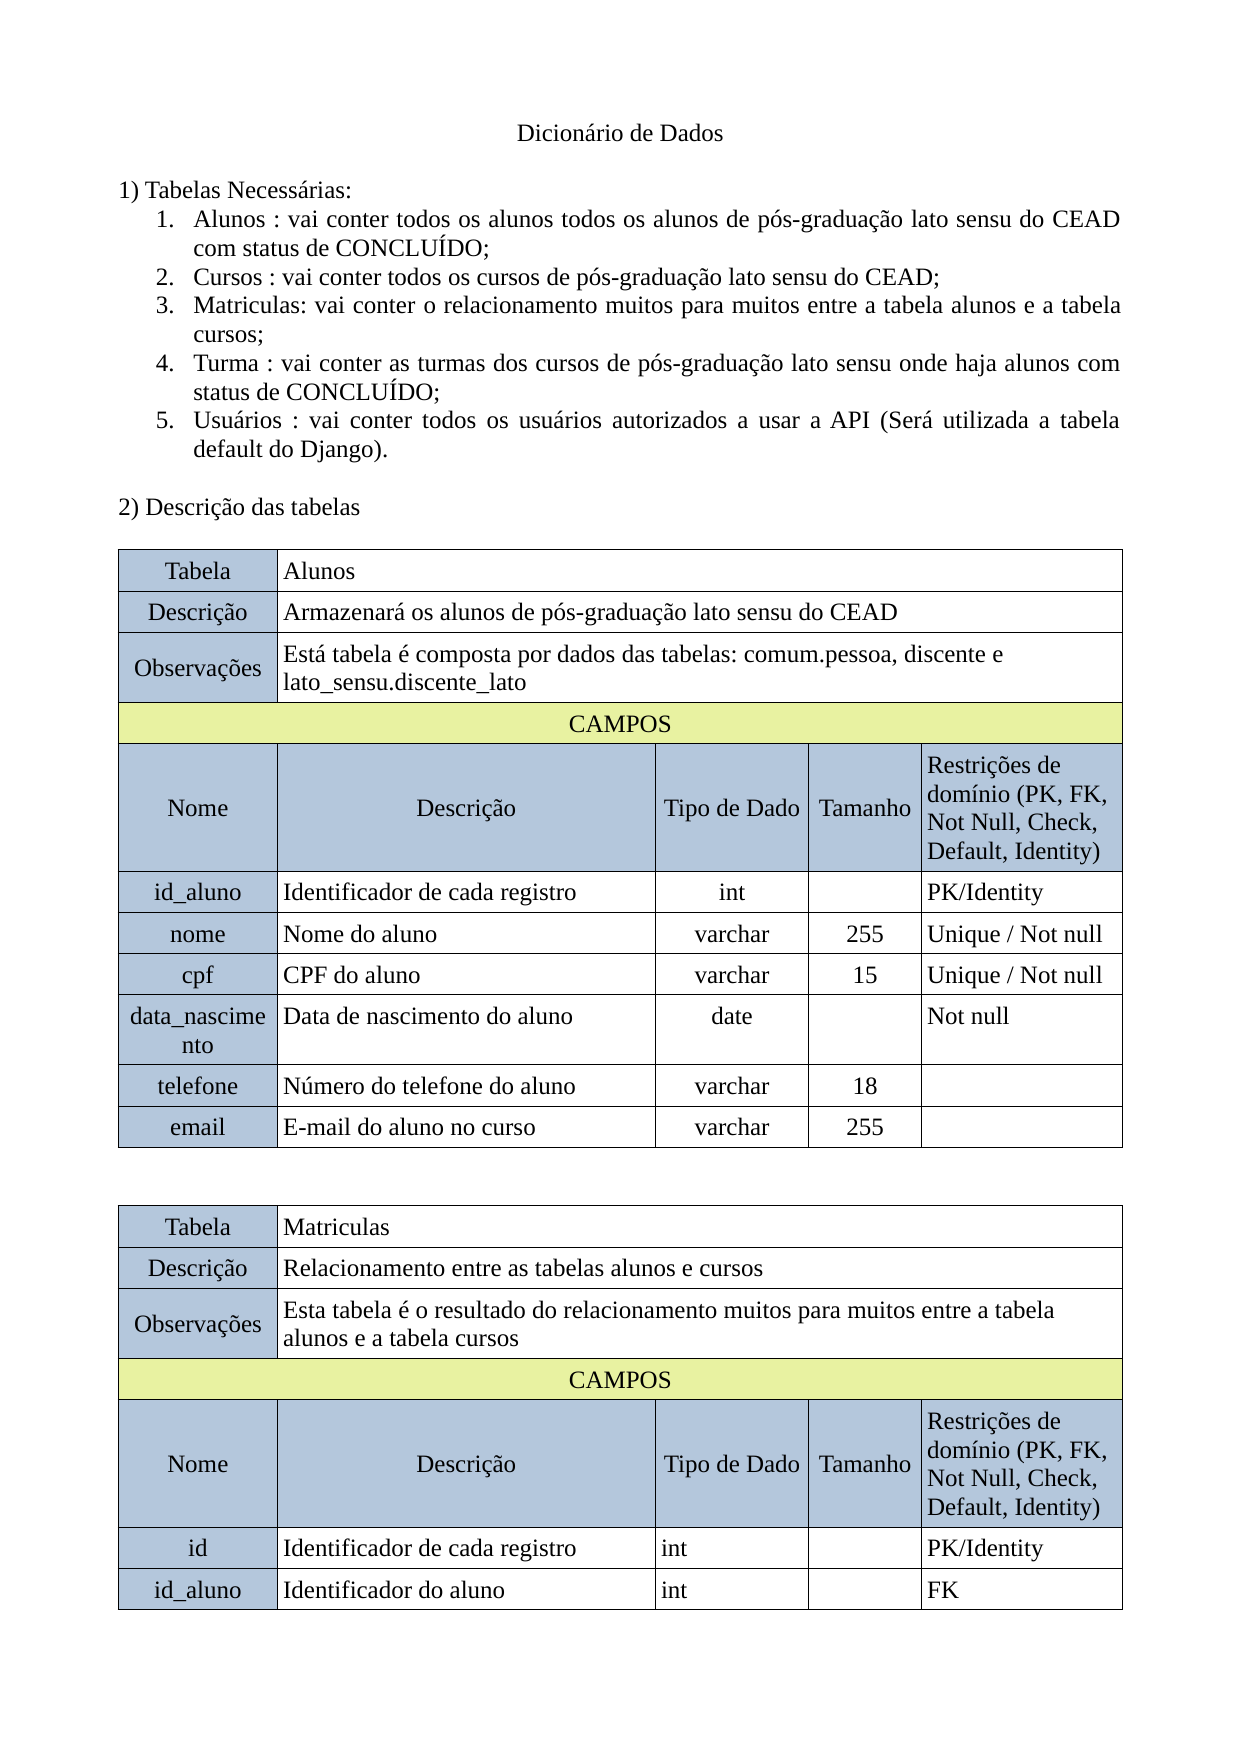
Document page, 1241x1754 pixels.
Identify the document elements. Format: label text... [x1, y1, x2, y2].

table_cell Tamanho [809, 1400, 921, 1527]
table_cell CAMPOS [119, 703, 1122, 743]
table_cell Esta tabela é o resultado do relacionamento muitos para muitos entre a tabela alunos e a tabela cursos [278, 1289, 1122, 1358]
table_header Tabela [119, 550, 277, 591]
table_cell Tipo de Dado [656, 744, 808, 871]
table_cell [922, 1065, 1122, 1106]
table_cell varchar [656, 1065, 808, 1106]
list Cursos : vai conter todos os cursos de pós-graduação lato sensu do CEAD; [156, 262, 1122, 291]
text 1) Tabelas Necessárias: [118, 176, 1122, 204]
list Usuários : vai conter todos os usuários autorizados a usar a API (Será utilizada a tabela default do Django). [156, 406, 1122, 463]
table_cell Identificador do aluno [278, 1569, 655, 1609]
table_header Alunos [278, 550, 1122, 591]
table_cell cpf [119, 954, 277, 994]
table_cell Descrição [119, 592, 277, 632]
table_cell [809, 1569, 921, 1609]
table_cell CPF do aluno [278, 954, 655, 994]
table_cell int [656, 872, 808, 912]
table_cell Está tabela é composta por dados das tabelas: comum.pessoa, discente e lato_sensu.discente_lato [278, 633, 1122, 702]
table_cell nome [119, 913, 277, 953]
table_cell email [119, 1107, 277, 1147]
table_cell Número do telefone do aluno [278, 1065, 655, 1106]
table_cell varchar [656, 954, 808, 994]
table_cell Not null [922, 995, 1122, 1064]
table_cell varchar [656, 913, 808, 953]
list Matriculas: vai conter o relacionamento muitos para muitos entre a tabela alunos e a tabela cursos; [156, 291, 1122, 348]
text 2) Descrição das tabelas [118, 492, 1122, 521]
table_cell FK [922, 1569, 1122, 1609]
table_cell 18 [809, 1065, 921, 1106]
table_cell CAMPOS [119, 1359, 1122, 1399]
table_cell Identificador de cada registro [278, 872, 655, 912]
table_header Tabela [119, 1206, 277, 1247]
table_cell [809, 995, 921, 1064]
table_cell Unique / Not null [922, 913, 1122, 953]
table_cell Nome [119, 1400, 277, 1527]
table_cell Observações [119, 633, 277, 702]
table_cell Nome [119, 744, 277, 871]
table_cell id_aluno [119, 1569, 277, 1609]
table_cell Tamanho [809, 744, 921, 871]
table_cell int [656, 1569, 808, 1609]
table_cell E-mail do aluno no curso [278, 1107, 655, 1147]
text Dicionário de Dados [118, 118, 1122, 147]
table_cell Relacionamento entre as tabelas alunos e cursos [278, 1248, 1122, 1288]
table_cell PK/Identity [922, 872, 1122, 912]
table_cell id_aluno [119, 872, 277, 912]
table_cell Descrição [278, 1400, 655, 1527]
table_cell int [656, 1528, 808, 1568]
list Alunos : vai conter todos os alunos todos os alunos de pós-graduação lato sensu do CEAD com status de CONCLUÍDO; [156, 204, 1122, 262]
table_cell Descrição [119, 1248, 277, 1288]
table_cell [809, 1528, 921, 1568]
table_header Matriculas [278, 1206, 1122, 1247]
list Turma : vai conter as turmas dos cursos de pós-graduação lato sensu onde haja alunos com status de CONCLUÍDO; [156, 348, 1122, 406]
table_cell [922, 1107, 1122, 1147]
table_cell Unique / Not null [922, 954, 1122, 994]
table_cell id [119, 1528, 277, 1568]
table_cell telefone [119, 1065, 277, 1106]
table_cell Observações [119, 1289, 277, 1358]
table_cell Armazenará os alunos de pós-graduação lato sensu do CEAD [278, 592, 1122, 632]
table_cell 15 [809, 954, 921, 994]
table_cell Descrição [278, 744, 655, 871]
table_cell 255 [809, 1107, 921, 1147]
table_cell Identificador de cada registro [278, 1528, 655, 1568]
table_cell PK/Identity [922, 1528, 1122, 1568]
table_cell varchar [656, 1107, 808, 1147]
table_cell Tipo de Dado [656, 1400, 808, 1527]
table_cell Nome do aluno [278, 913, 655, 953]
table_cell Data de nascimento do aluno [278, 995, 655, 1064]
table_cell [809, 872, 921, 912]
table_cell data_nascimento [119, 995, 277, 1064]
table_cell 255 [809, 913, 921, 953]
table_cell Restrições de domínio (PK, FK, Not Null, Check, Default, Identity) [922, 744, 1122, 871]
table_cell Restrições de domínio (PK, FK, Not Null, Check, Default, Identity) [922, 1400, 1122, 1527]
table_cell date [656, 995, 808, 1064]
